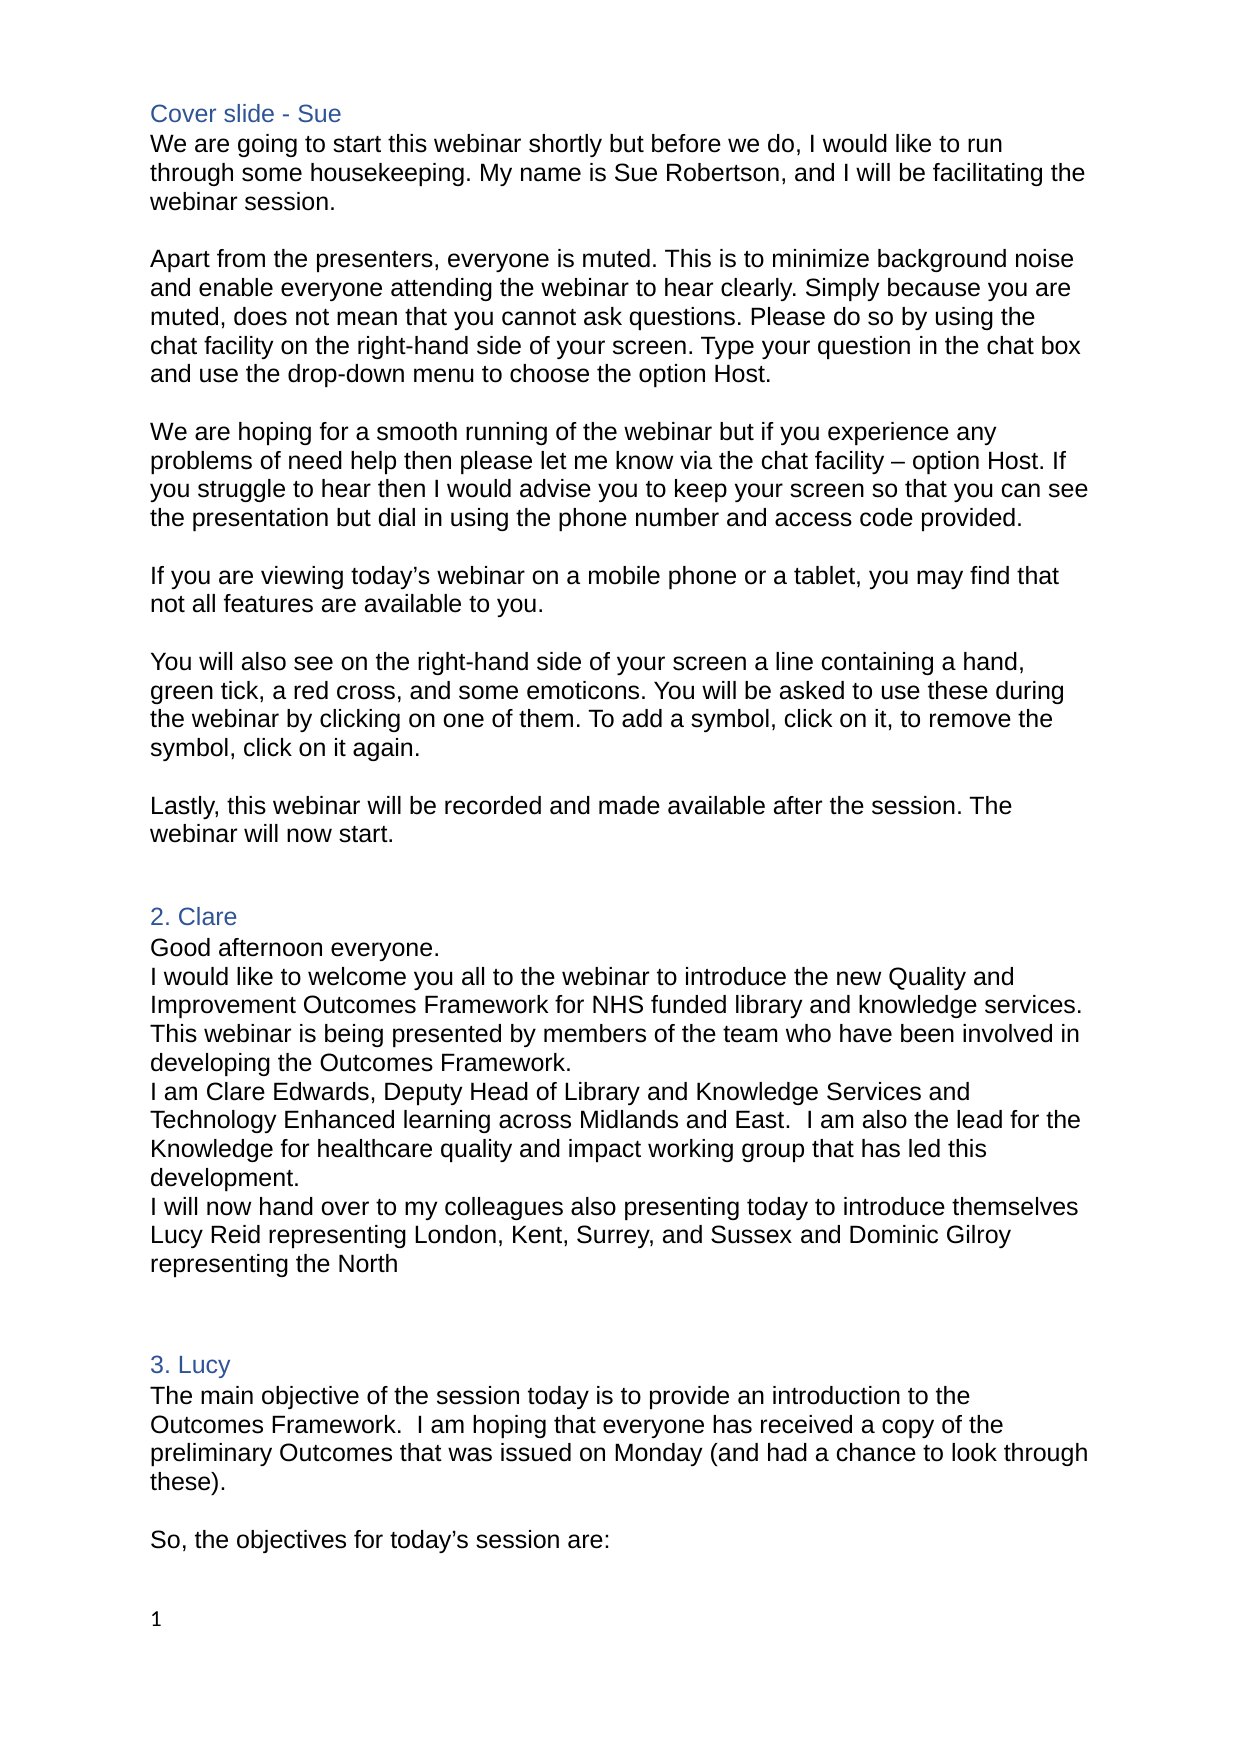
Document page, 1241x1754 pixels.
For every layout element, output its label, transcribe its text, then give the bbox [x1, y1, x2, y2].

text I will now hand over to my colleagues also presenting today to introduce themselves [150, 1191, 1090, 1220]
text The main objective of the session today is to provide an introduction to the Outcomes Framework. I am hoping that everyone has received a copy of the preliminary Outcomes that was issued on Monday (and had a chance to look through these). [150, 1381, 1090, 1496]
text Apart from the presenters, everyone is muted. This is to minimize background noise and enable everyone attending the webinar to hear clearly. Simply because you are muted, does not mean that you cannot ask questions. Please do so by using the chat facility on the right-hand side of your screen. Type your question in the chat box and use the drop-down menu to choose the option Host. [150, 244, 1090, 388]
text We are going to start this webinar shortly but before we do, I would like to run through some housekeeping. My name is Sue Robertson, and I will be facilitating the webinar session. [150, 129, 1090, 216]
text I am Clare Edwards, Deputy Head of Library and Knowledge Services and Technology Enhanced learning across Midlands and East. I am also the lead for the Knowledge for healthcare quality and impact working group that has led this development. [150, 1076, 1090, 1191]
text You will also see on the right-hand side of your screen a line containing a hand, green tick, a red cross, and some emoticons. You will be asked to use these during the webinar by clicking on one of them. To add a symbol, click on it, to remove the symbol, click on it again. [150, 647, 1090, 762]
text Lastly, this webinar will be recorded and made available after the session. The webinar will now start. [150, 791, 1090, 848]
text We are hoping for a smooth running of the webinar but if you experience any problems of need help then please let me know via the chat facility – option Host. If you struggle to hear then I would advise you to keep your screen so that you can see the presentation but dial in using the phone number and access code provided. [150, 417, 1090, 532]
subtitle 3. Lucy [150, 1350, 1090, 1379]
text This webinar is being presented by members of the team who have been involved in developing the Outcomes Framework. [150, 1019, 1090, 1076]
text I would like to welcome you all to the webinar to introduce the new Quality and Improvement Outcomes Framework for NHS funded library and knowledge services. [150, 961, 1090, 1019]
text So, the objectives for today’s session are: [150, 1524, 1090, 1553]
text If you are viewing today’s webinar on a mobile phone or a tablet, you may find that not all features are available to you. [150, 561, 1090, 618]
subtitle 2. Clare [150, 902, 1090, 931]
text Lucy Reid representing London, Kent, Surrey, and Sussex and Dominic Gilroy representing the North [150, 1220, 1090, 1278]
subtitle Cover slide - Sue [150, 99, 1090, 127]
text Good afternoon everyone. [150, 933, 1090, 961]
